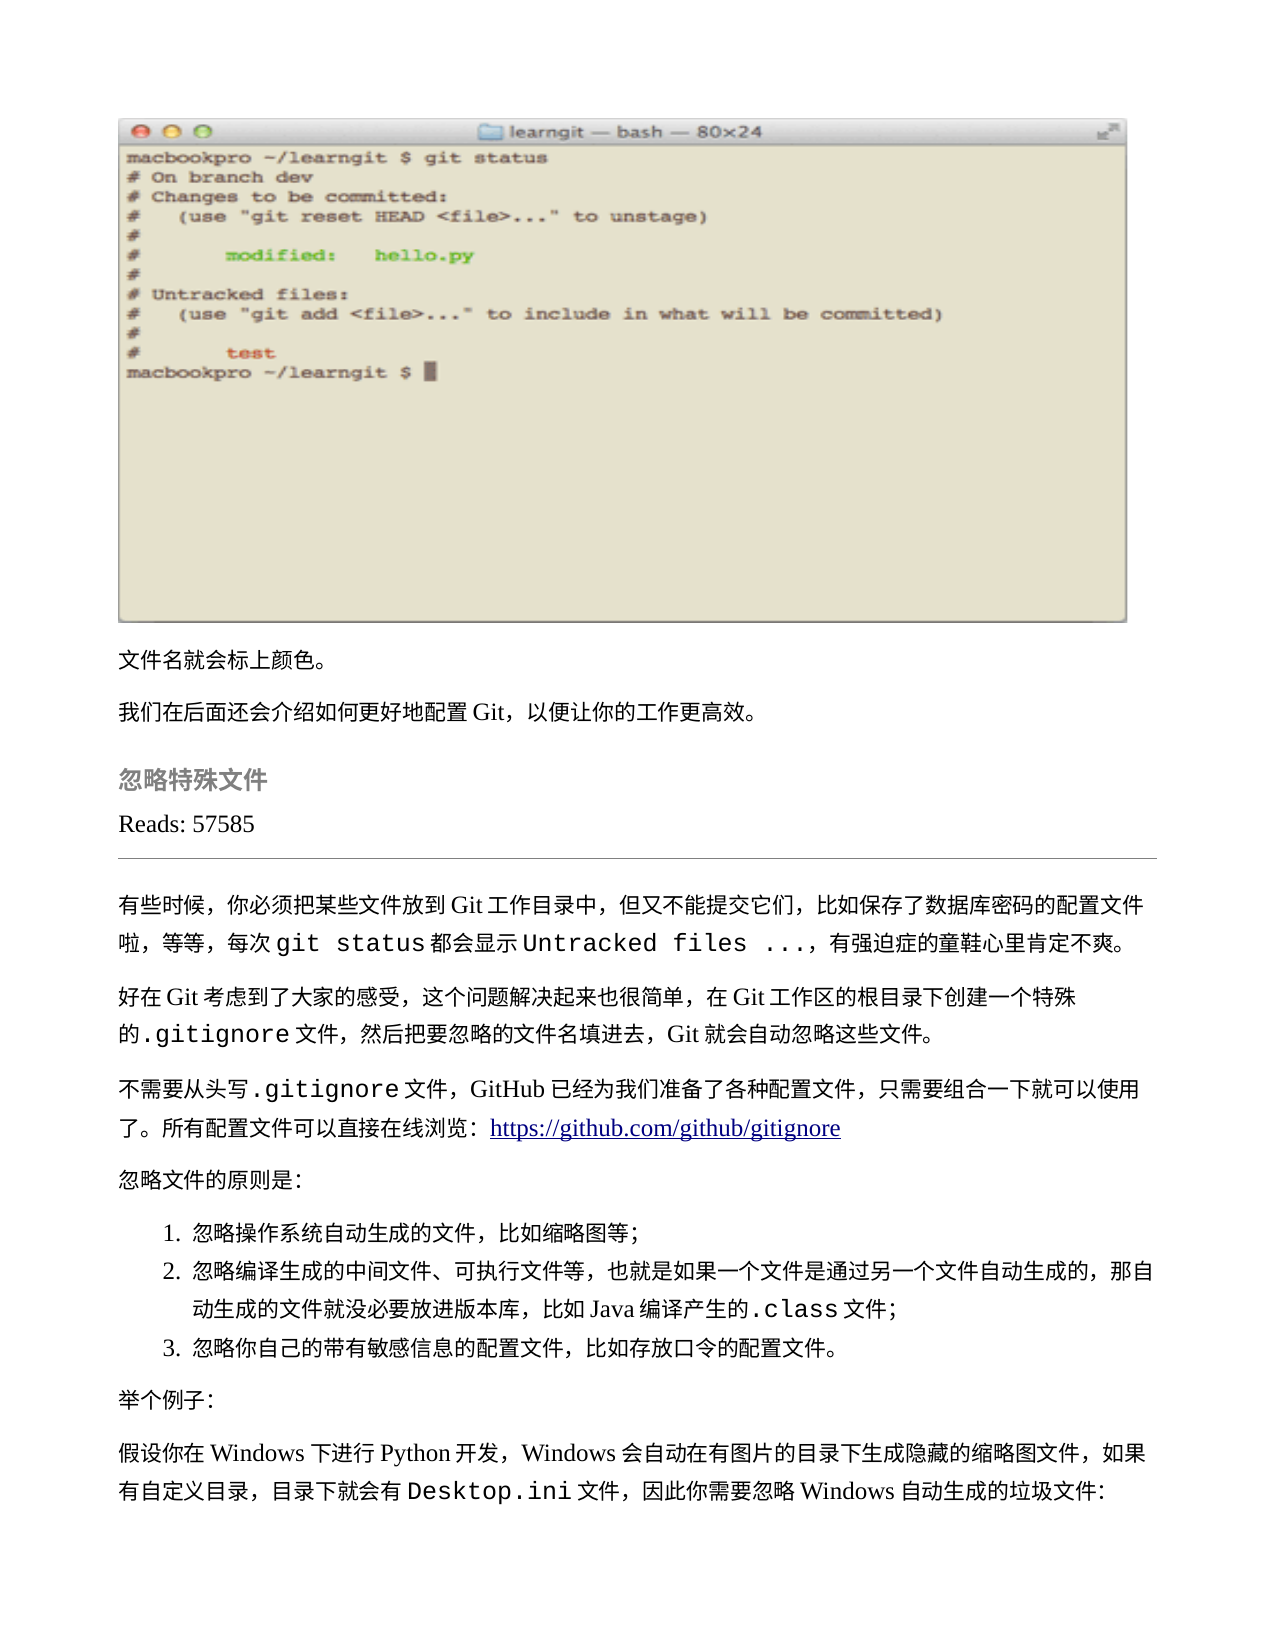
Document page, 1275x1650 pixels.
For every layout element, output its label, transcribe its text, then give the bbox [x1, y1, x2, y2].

text 有些时候，你必须把某些文件放到Git工作目录中，但又不能提交它们，比如保存了数据库密码的配置文件啦，等等，每次git status都会显示Untracked files ...，有强迫症的童鞋心里肯定不爽。 [118, 888, 1157, 958]
text Reads: 57585 [118, 809, 1157, 838]
picture [118, 118, 1128, 623]
text 举个例子： [118, 1383, 1157, 1415]
list 忽略编译生成的中间文件、可执行文件等，也就是如果一个文件是通过另一个文件自动生成的，那自动生成的文件就没必要放进版本库，比如Java编译产生的.class文件； [162, 1254, 1157, 1324]
text 不需要从头写.gitignore文件，GitHub已经为我们准备了各种配置文件，只需要组合一下就可以使用了。所有配置文件可以直接在线浏览：https://github.com/github/gitignore [118, 1072, 1157, 1142]
text 忽略文件的原则是： [118, 1163, 1157, 1195]
text 好在Git考虑到了大家的感受，这个问题解决起来也很简单，在Git工作区的根目录下创建一个特殊的.gitignore文件，然后把要忽略的文件名填进去，Git就会自动忽略这些文件。 [118, 979, 1157, 1050]
subtitle 忽略特殊文件 [118, 760, 1157, 796]
text 假设你在Windows下进行Python开发，Windows会自动在有图片的目录下生成隐藏的缩略图文件，如果有自定义目录，目录下就会有Desktop.ini文件，因此你需要忽略Windows自动生成的垃圾文件： [118, 1436, 1157, 1507]
text 文件名就会标上颜色。 [118, 643, 1157, 674]
text 我们在后面还会介绍如何更好地配置Git，以便让你的工作更高效。 [118, 695, 1157, 727]
list 忽略操作系统自动生成的文件，比如缩略图等； [162, 1216, 1157, 1247]
list 忽略你自己的带有敏感信息的配置文件，比如存放口令的配置文件。 [162, 1331, 1157, 1363]
